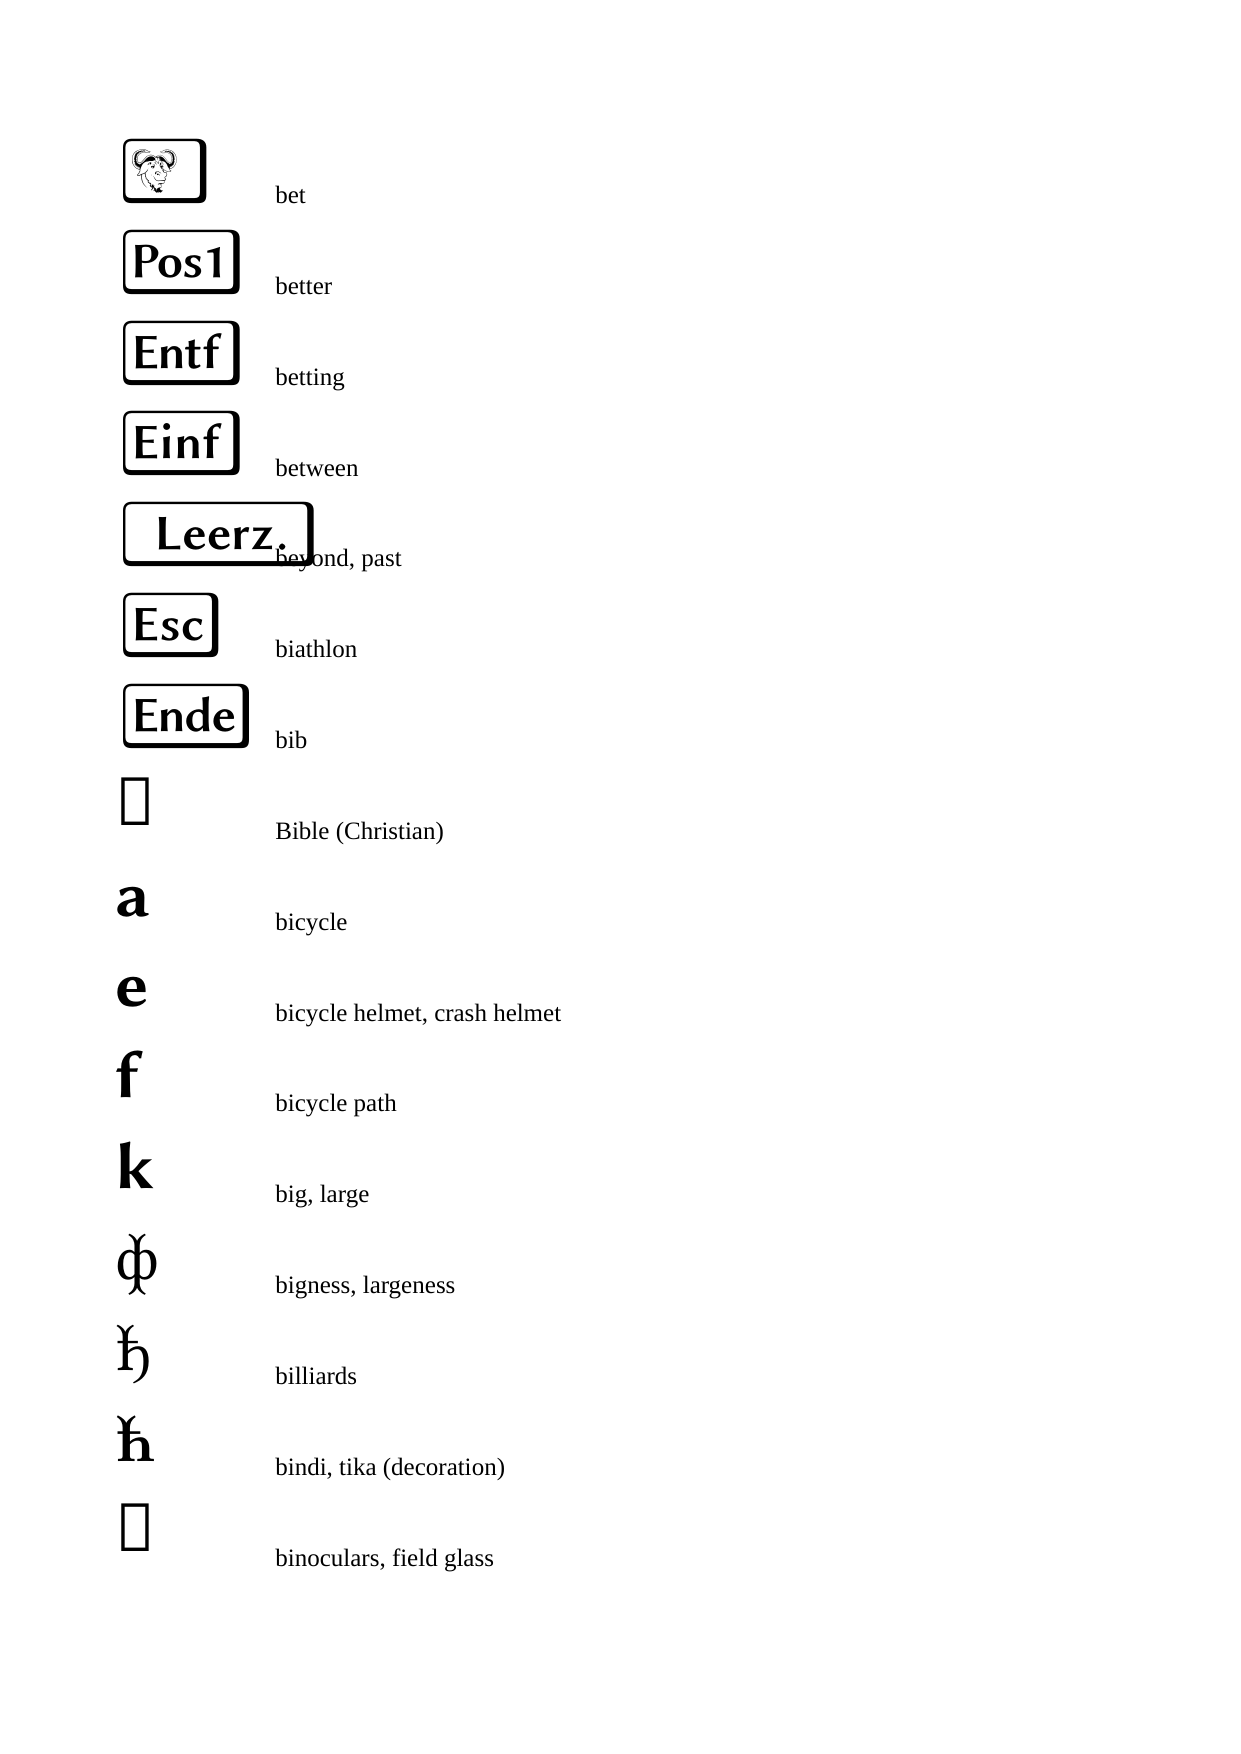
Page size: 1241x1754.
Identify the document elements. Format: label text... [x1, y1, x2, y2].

table_cell  [115, 1026, 275, 1117]
table_cell  [115, 845, 275, 936]
table_cell bet [275, 118, 949, 209]
table_cell  [115, 754, 275, 845]
table_cell bindi, tika (decoration) [275, 1390, 949, 1481]
table_cell between [275, 391, 949, 481]
table_cell binoculars, field glass [275, 1481, 949, 1571]
table_cell beyond, past [275, 481, 949, 572]
table_cell bib [275, 663, 949, 754]
table_cell  [115, 1481, 275, 1571]
table_cell bicycle helmet, crash helmet [275, 936, 949, 1026]
table_cell  [115, 1299, 275, 1390]
table_cell bicycle [275, 845, 949, 936]
table_cell big, large [275, 1117, 949, 1208]
table_cell  [115, 391, 275, 481]
table_cell biathlon [275, 572, 949, 663]
table_cell  [115, 1390, 275, 1481]
table_cell  [115, 1117, 275, 1208]
table_cell billiards [275, 1299, 949, 1390]
table_cell better [275, 209, 949, 300]
table_cell betting [275, 300, 949, 391]
table_cell bicycle path [275, 1026, 949, 1117]
table_cell  [115, 572, 275, 663]
table_cell  [115, 118, 275, 209]
table_cell Bible (Christian) [275, 754, 949, 845]
table_cell  [115, 936, 275, 1026]
table_cell  [115, 300, 275, 391]
table_cell  [115, 209, 275, 300]
table_cell  [115, 1208, 275, 1299]
table_cell  [115, 481, 275, 572]
table_cell bigness, largeness [275, 1208, 949, 1299]
table_cell  [115, 663, 275, 754]
